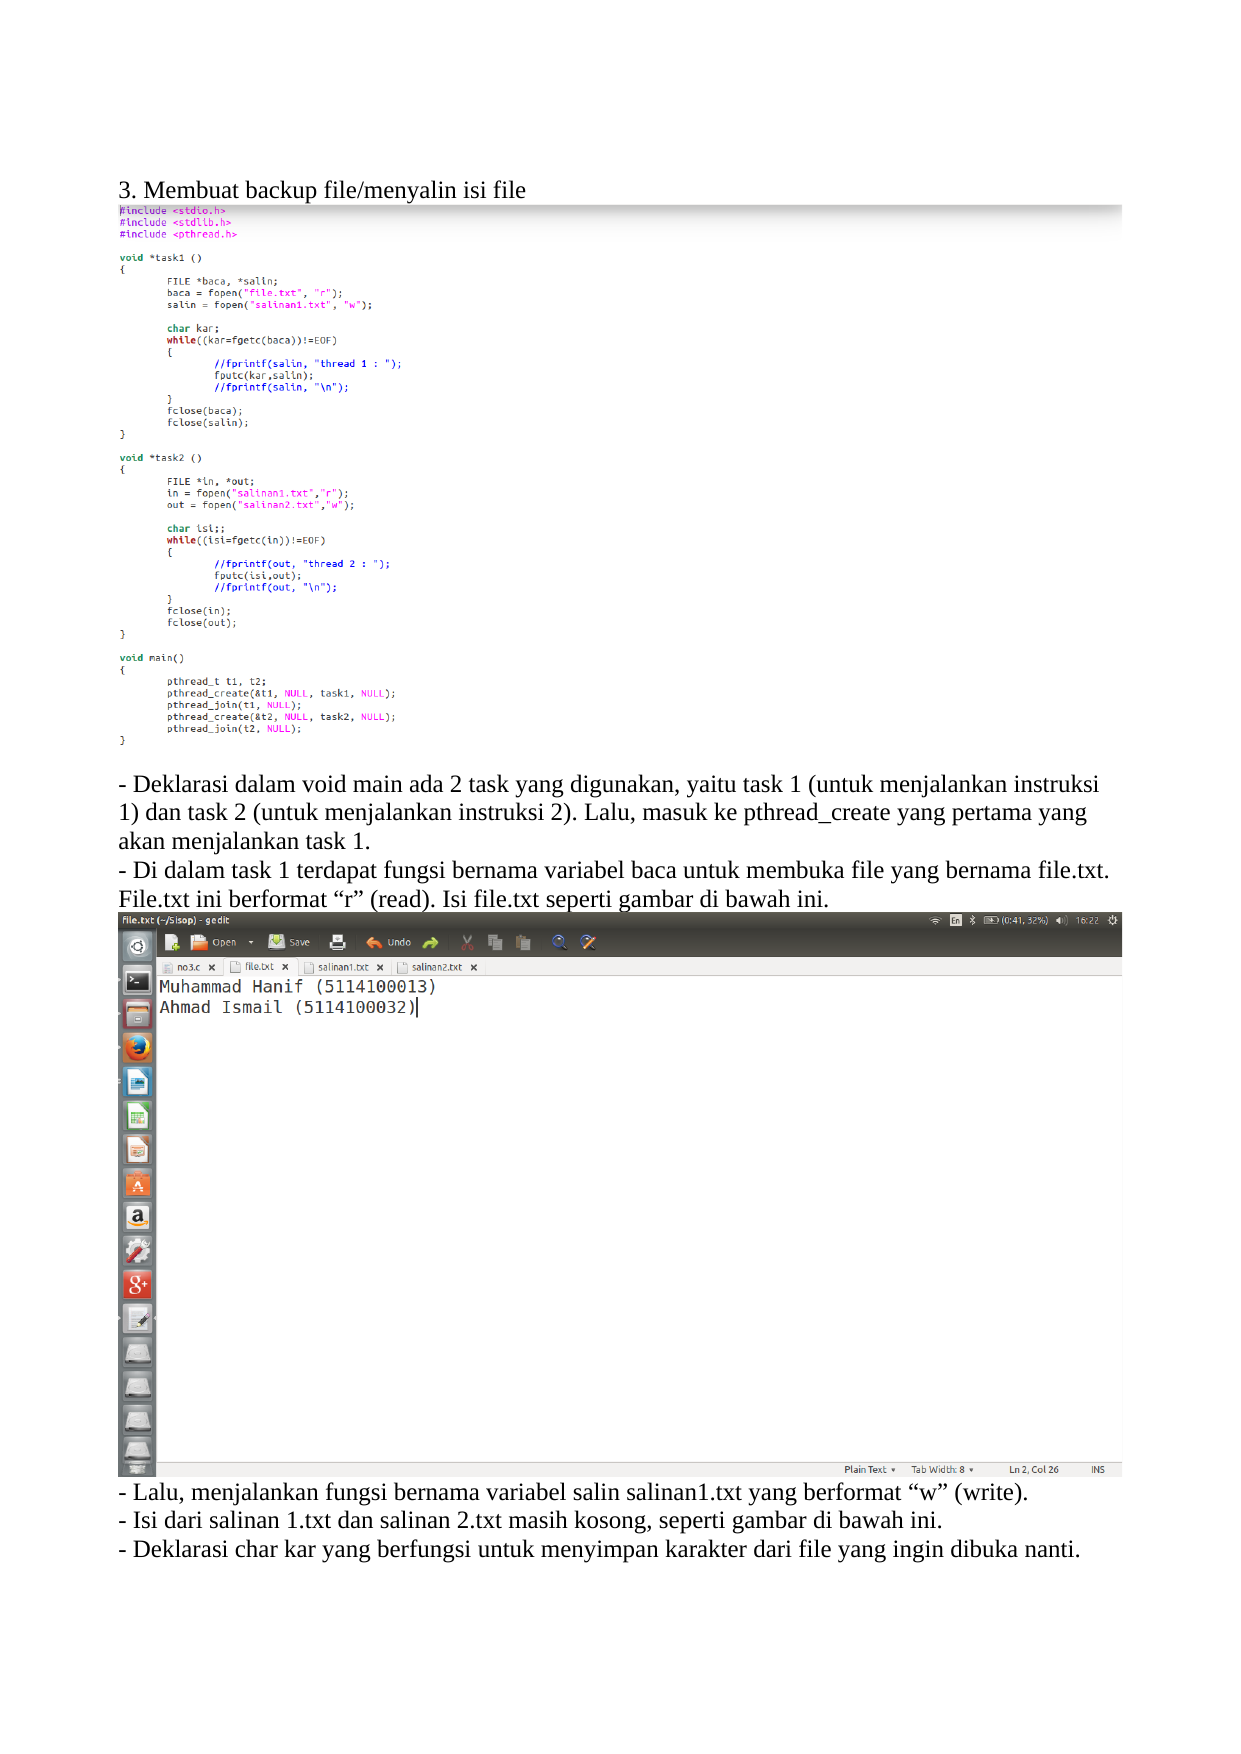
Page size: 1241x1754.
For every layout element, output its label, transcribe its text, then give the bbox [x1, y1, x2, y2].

picture [118, 204, 1123, 769]
picture [118, 912, 1123, 1477]
text - Isi dari salinan 1.txt dan salinan 2.txt masih kosong, seperti gambar di bawah ini. [118, 1506, 1122, 1534]
text 3. Membuat backup file/menyalin isi file [118, 176, 1122, 204]
text - Deklarasi char kar yang berfungsi untuk menyimpan karakter dari file yang ingin dibuka nanti. [118, 1534, 1122, 1563]
text - Deklarasi dalam void main ada 2 task yang digunakan, yaitu task 1 (untuk menjalankan instruksi 1) dan task 2 (untuk menjalankan instruksi 2). Lalu, masuk ke pthread_create yang pertama yang akan menjalankan task 1. [118, 769, 1122, 855]
text - Di dalam task 1 terdapat fungsi bernama variabel baca untuk membuka file yang bernama file.txt. File.txt ini berformat “r” (read). Isi file.txt seperti gambar di bawah ini. [118, 855, 1122, 912]
text - Lalu, menjalankan fungsi bernama variabel salin salinan1.txt yang berformat “w” (write). [118, 1477, 1122, 1506]
